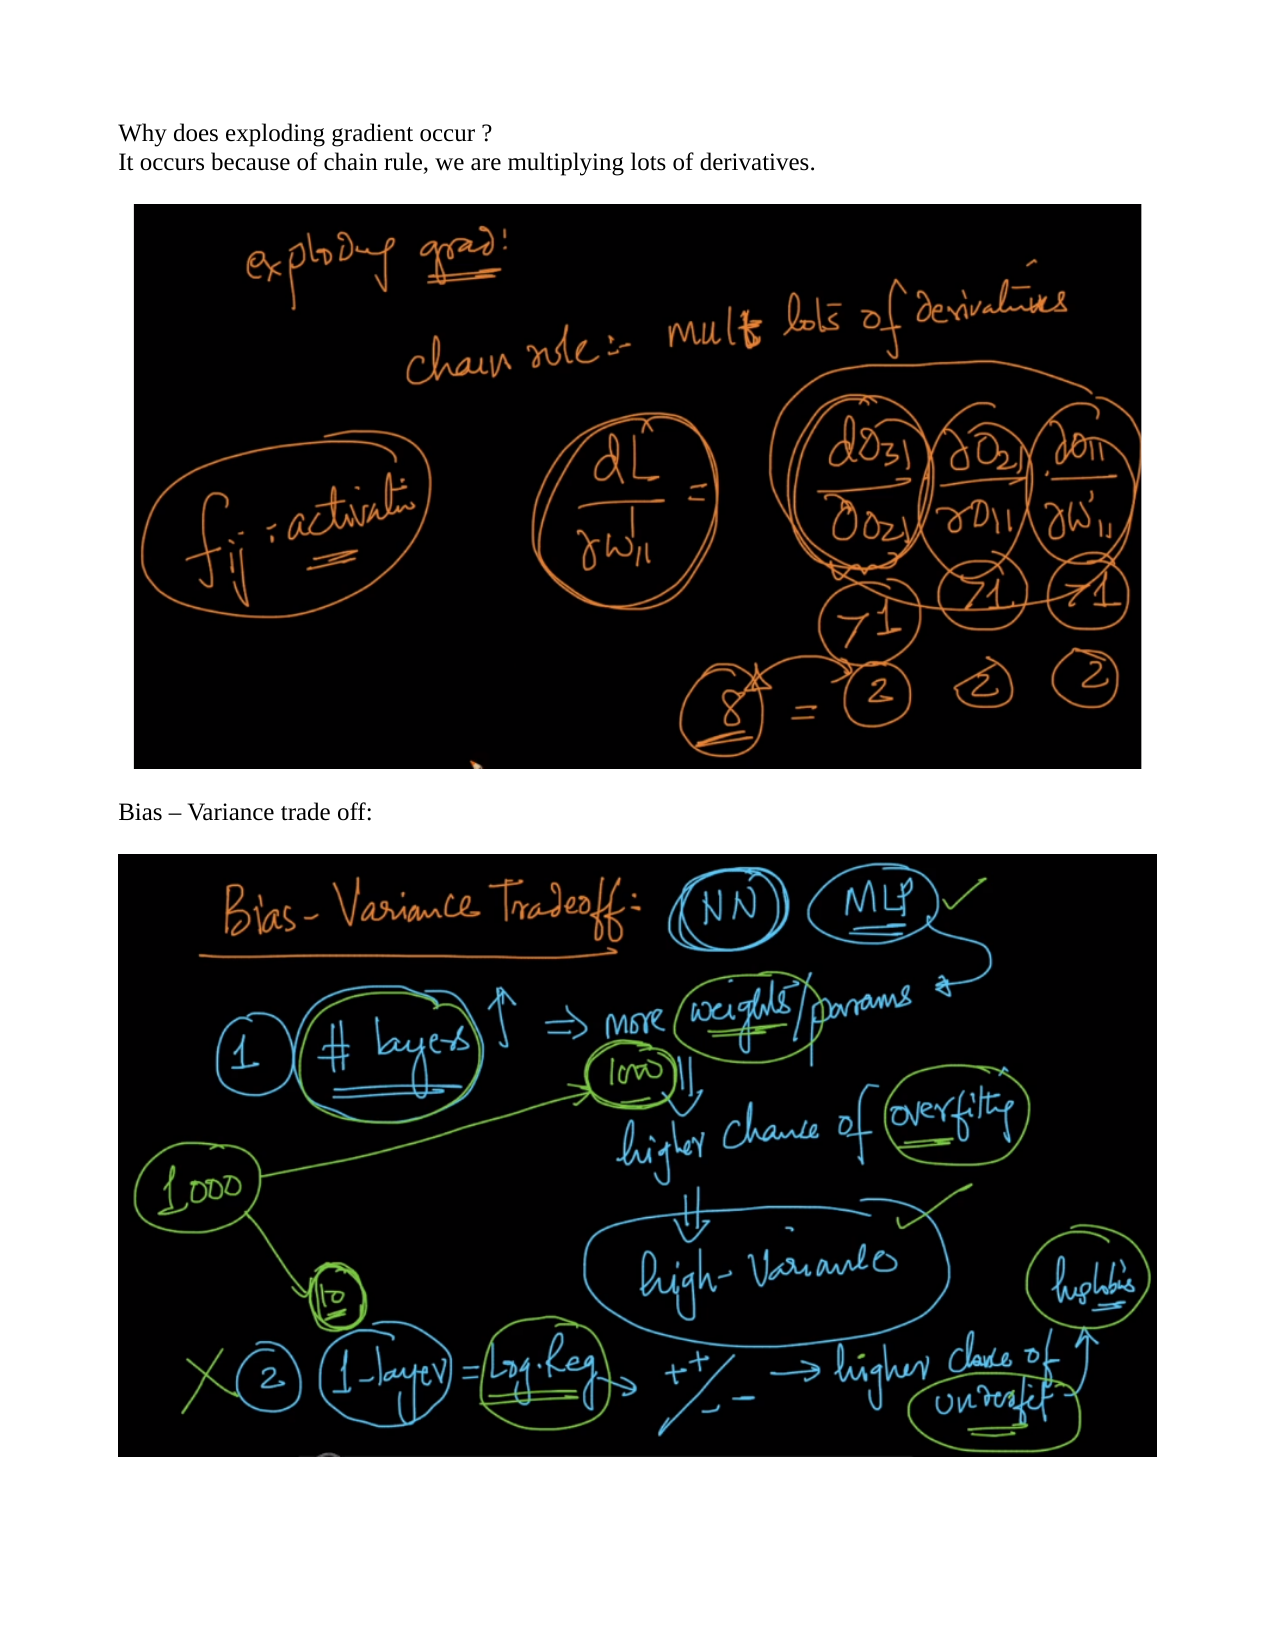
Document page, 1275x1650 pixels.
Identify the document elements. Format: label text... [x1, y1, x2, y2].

text Why does exploding gradient occur ? [118, 118, 1157, 147]
picture [118, 854, 1157, 1457]
text Bias – Variance trade off: [118, 797, 1157, 826]
picture [133, 204, 1142, 769]
text It occurs because of chain rule, we are multiplying lots of derivatives. [118, 147, 1157, 176]
